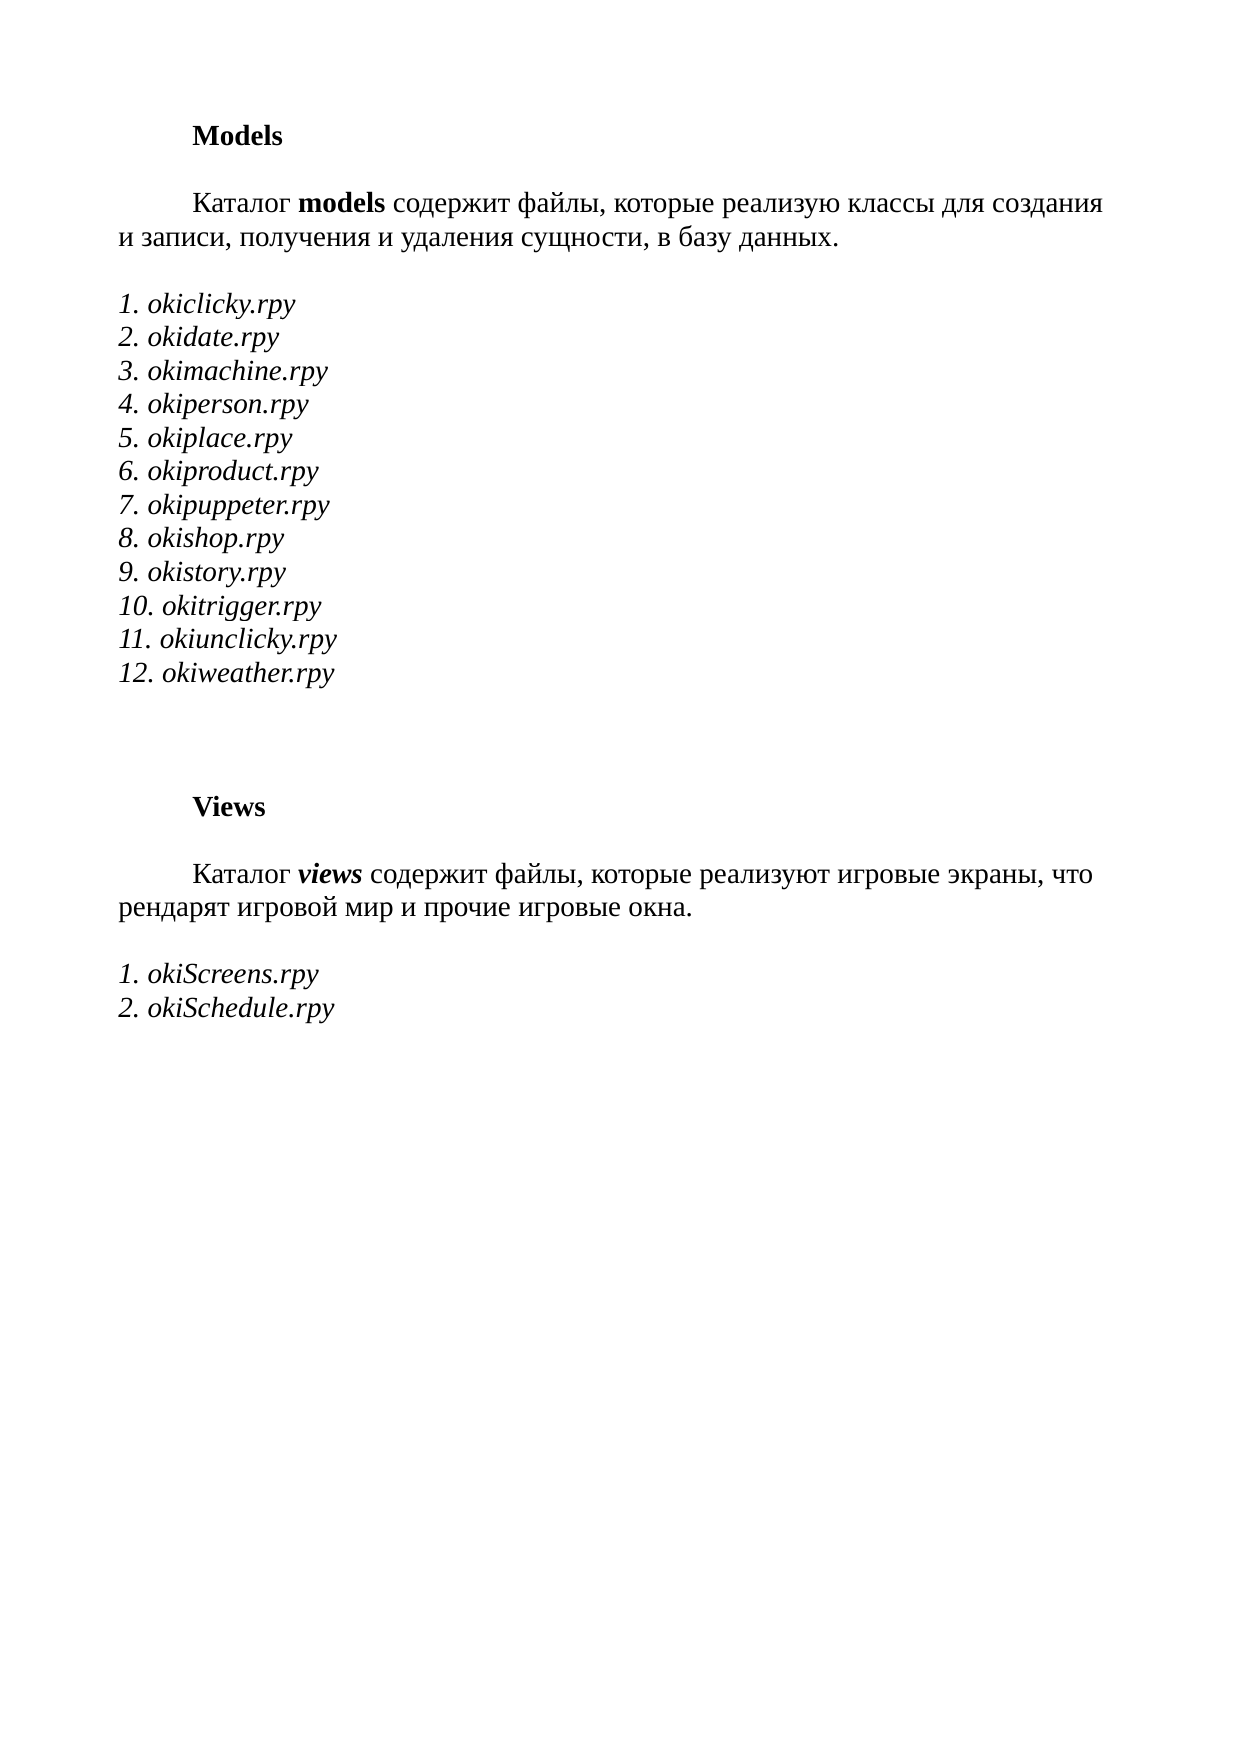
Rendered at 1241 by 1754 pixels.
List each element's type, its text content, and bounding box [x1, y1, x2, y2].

text 11. okiunclicky.rpy [118, 621, 1122, 655]
text 1. okiclicky.rpy [118, 286, 1122, 319]
text Views [118, 789, 1122, 822]
text 8. okishop.rpy [118, 521, 1122, 554]
text 12. okiweather.rpy [118, 655, 1122, 688]
text 6. okiproduct.rpy [118, 453, 1122, 487]
text 2. okidate.rpy [118, 319, 1122, 353]
text 9. okistory.rpy [118, 554, 1122, 588]
text 7. okipuppeter.rpy [118, 487, 1122, 521]
text 5. okiplace.rpy [118, 420, 1122, 453]
text 3. okimachine.rpy [118, 353, 1122, 386]
text Каталог views содержит файлы, которые реализуют игровые экраны, что рендарят игровой мир и прочие игровые окна. [118, 856, 1122, 923]
text 10. okitrigger.rpy [118, 588, 1122, 621]
text Models [118, 118, 1122, 152]
text 1. okiScreens.rpy [118, 957, 1122, 990]
text Каталог models содержит файлы, которые реализую классы для создания и записи, получения и удаления сущности, в базу данных. [118, 185, 1122, 252]
text 4. okiperson.rpy [118, 386, 1122, 420]
text 2. okiSchedule.rpy [118, 990, 1122, 1024]
